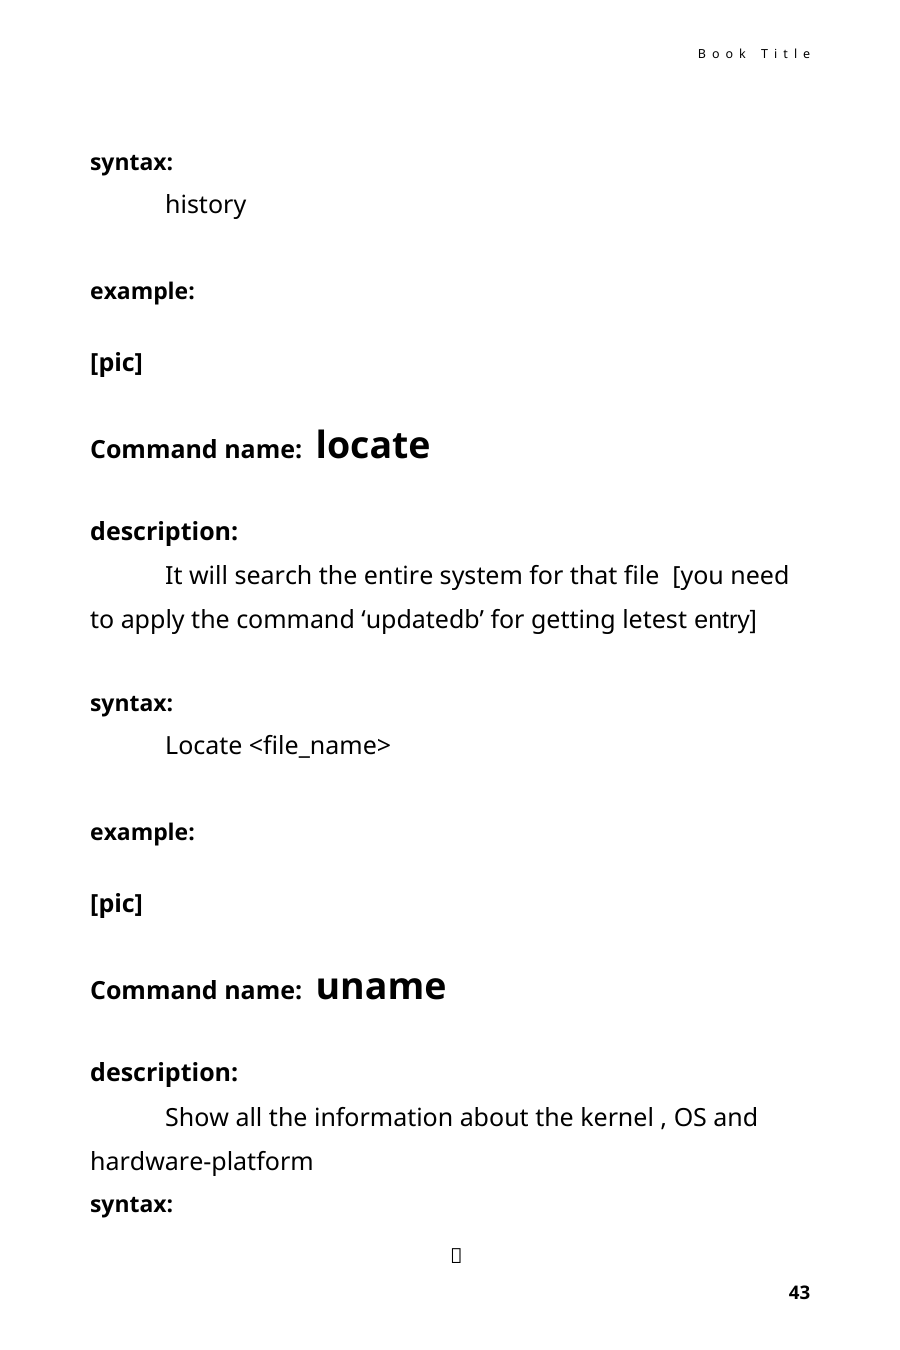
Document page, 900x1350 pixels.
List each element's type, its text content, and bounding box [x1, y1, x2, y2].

text [pic] [90, 344, 810, 379]
text [pic] [90, 886, 810, 920]
text syntax: [90, 146, 810, 177]
text Locate <file_name> [90, 728, 810, 762]
text Show all the information about the kernel , OS and hardware-platform [90, 1099, 810, 1177]
text Command name: uname [90, 959, 810, 1010]
text example: [90, 275, 810, 306]
text description: [90, 1055, 810, 1089]
text description: [90, 513, 810, 548]
text syntax: [90, 687, 810, 718]
text syntax: [90, 1188, 810, 1219]
text Command name: locate [90, 418, 810, 469]
text It will search the entire system for that file [you need to apply the command ‘updatedb’ for getting letest entry] [90, 558, 810, 636]
text history [90, 186, 810, 220]
text example: [90, 816, 810, 847]
